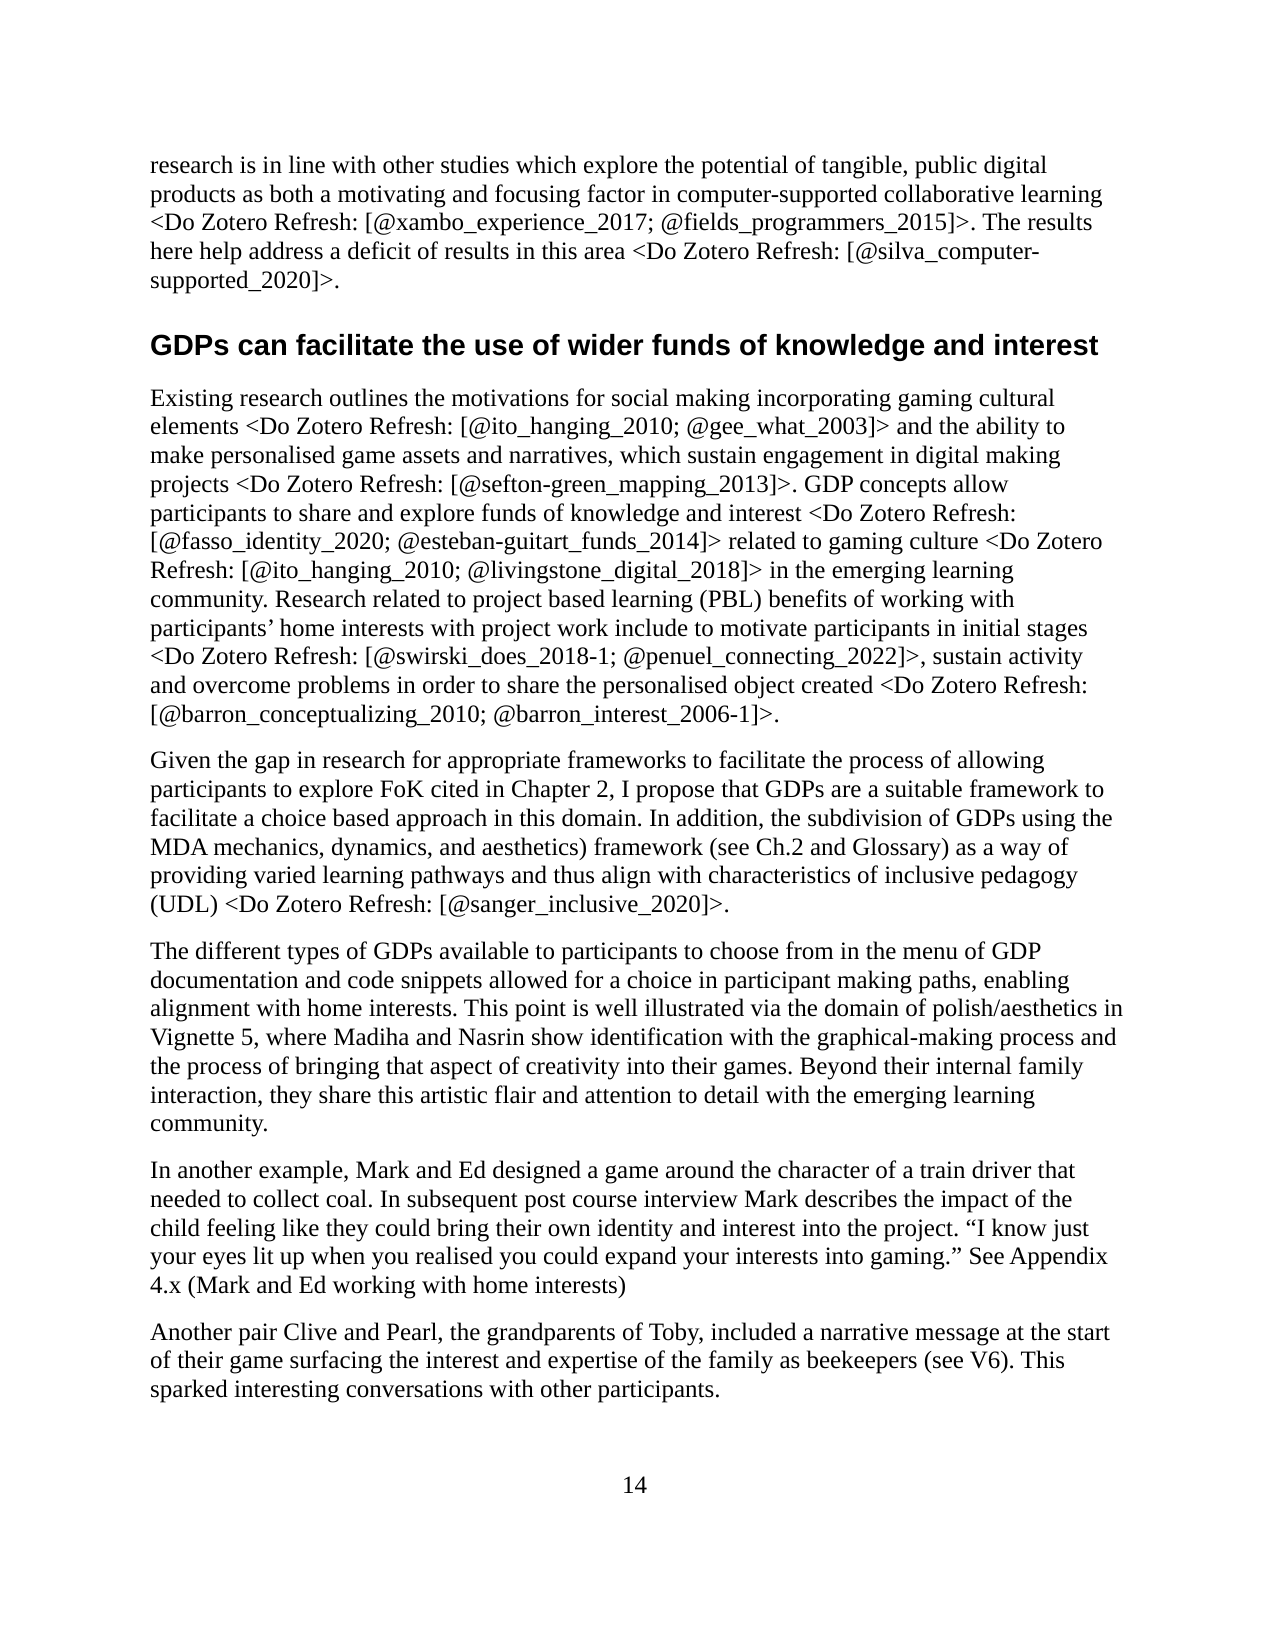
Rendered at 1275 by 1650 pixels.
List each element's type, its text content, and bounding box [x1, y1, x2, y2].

text Given the gap in research for appropriate frameworks to facilitate the process of allowing participants to explore FoK cited in Chapter 2, I propose that GDPs are a suitable framework to facilitate a choice based approach in this domain. In addition, the subdivision of GDPs using the MDA mechanics, dynamics, and aesthetics) framework (see Ch.2 and Glossary) as a way of providing varied learning pathways and thus align with characteristics of inclusive pedagogy (UDL) <Do Zotero Refresh: [@sanger_inclusive_2020]>. [150, 746, 1125, 918]
subtitle GDPs can facilitate the use of wider funds of knowledge and interest [150, 328, 1125, 361]
text Another pair Clive and Pearl, the grandparents of Toby, included a narrative message at the start of their game surfacing the interest and expertise of the family as beekeepers (see V6). This sparked interesting conversations with other participants. [150, 1317, 1125, 1403]
text In another example, Mark and Ed designed a game around the character of a train driver that needed to collect coal. In subsequent post course interview Mark describes the impact of the child feeling like they could bring their own identity and interest into the project. “I know just your eyes lit up when you realised you could expand your interests into gaming.” See Appendix 4.x (Mark and Ed working with home interests) [150, 1155, 1125, 1299]
text Existing research outlines the motivations for social making incorporating gaming cultural elements <Do Zotero Refresh: [@ito_hanging_2010; @gee_what_2003]> and the ability to make personalised game assets and narratives, which sustain engagement in digital making projects <Do Zotero Refresh: [@sefton-green_mapping_2013]>. GDP concepts allow participants to share and explore funds of knowledge and interest <Do Zotero Refresh: [@fasso_identity_2020; @esteban-guitart_funds_2014]> related to gaming culture <Do Zotero Refresh: [@ito_hanging_2010; @livingstone_digital_2018]> in the emerging learning community. Research related to project based learning (PBL) benefits of working with participants’ home interests with project work include to motivate participants in initial stages <Do Zotero Refresh: [@swirski_does_2018-1; @penuel_connecting_2022]>, sustain activity and overcome problems in order to share the personalised object created <Do Zotero Refresh: [@barron_conceptualizing_2010; @barron_interest_2006-1]>. [150, 383, 1125, 728]
text The different types of GDPs available to participants to choose from in the menu of GDP documentation and code snippets allowed for a choice in participant making paths, enabling alignment with home interests. This point is well illustrated via the domain of polish/aesthetics in Vignette 5, where Madiha and Nasrin show identification with the graphical-making process and the process of bringing that aspect of creativity into their games. Beyond their internal family interaction, they share this artistic flair and attention to detail with the emerging learning community. [150, 936, 1125, 1137]
text research is in line with other studies which explore the potential of tangible, public digital products as both a motivating and focusing factor in computer-supported collaborative learning <Do Zotero Refresh: [@xambo_experience_2017; @fields_programmers_2015]>. The results here help address a deficit of results in this area <Do Zotero Refresh: [@silva_computer-supported_2020]>. [150, 150, 1125, 294]
